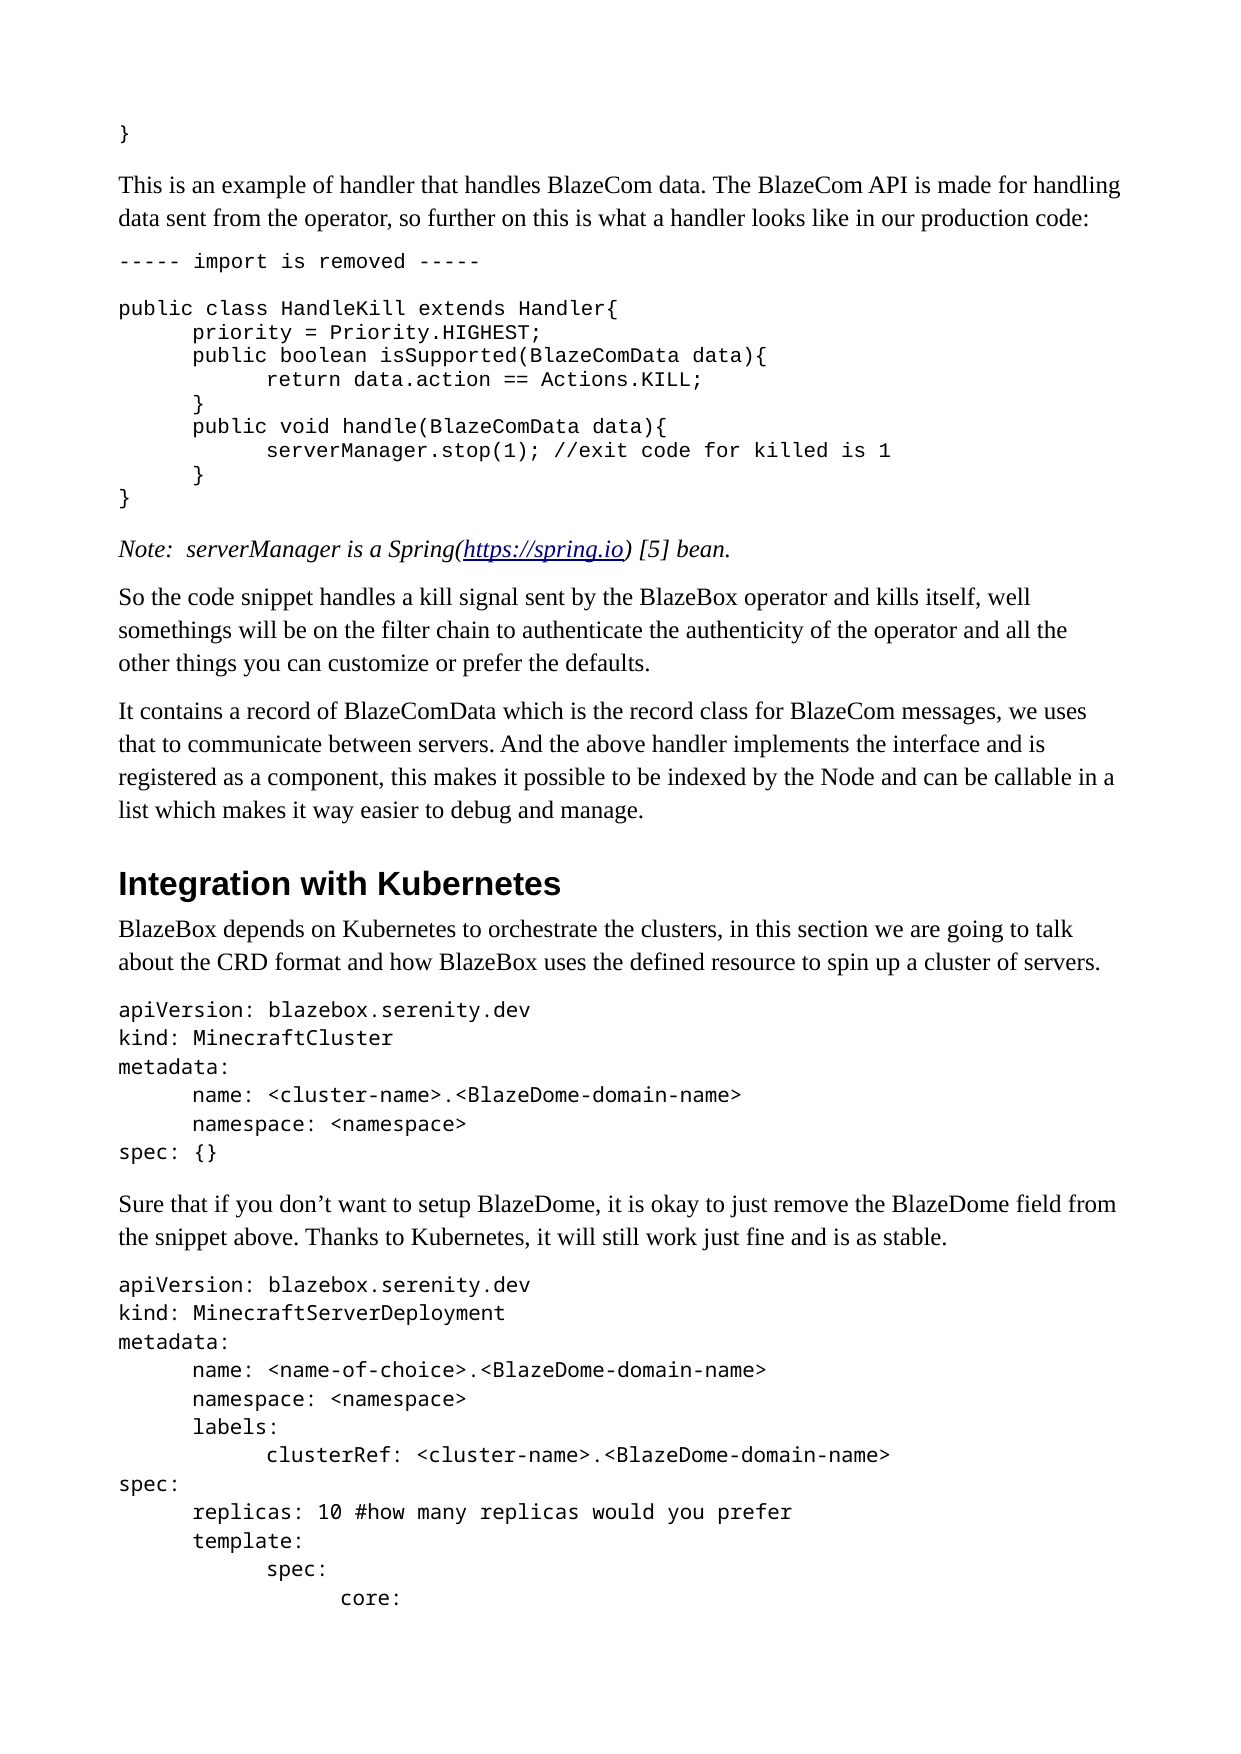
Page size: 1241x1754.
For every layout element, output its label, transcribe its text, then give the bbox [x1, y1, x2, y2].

text apiVersion: blazebox.serenity.dev [118, 995, 1122, 1023]
text labels: [118, 1412, 1122, 1441]
text } [118, 118, 1122, 147]
text apiVersion: blazebox.serenity.dev [118, 1270, 1122, 1298]
text ----- import is removed ----- [118, 251, 1122, 274]
text core: [118, 1583, 1122, 1611]
text This is an example of handler that handles BlazeCom data. The BlazeCom API is made for handling data sent from the operator, so further on this is what a handler looks like in our production code: [118, 170, 1122, 232]
text } [118, 464, 1122, 487]
text Sure that if you don’t want to setup BlazeDome, it is okay to just remove the BlazeDome field from the snippet above. Thanks to Kubernetes, it will still work just fine and is as stable. [118, 1189, 1122, 1251]
text clusterRef: <cluster-name>.<BlazeDome-domain-name> [118, 1441, 1122, 1469]
text namespace: <namespace> [118, 1384, 1122, 1412]
text replicas: 10 #how many replicas would you prefer [118, 1497, 1122, 1526]
text kind: MinecraftCluster [118, 1023, 1122, 1052]
text spec: {} [118, 1137, 1122, 1166]
subtitle Integration with Kubernetes [118, 863, 1122, 902]
text template: [118, 1526, 1122, 1554]
text } [118, 393, 1122, 416]
text name: <name-of-choice>.<BlazeDome-domain-name> [118, 1355, 1122, 1384]
text public boolean isSupported(BlazeComData data){ [118, 345, 1122, 369]
text metadata: [118, 1052, 1122, 1080]
text spec: [118, 1554, 1122, 1583]
text So the code snippet handles a kill signal sent by the BlazeBox operator and kills itself, well somethings will be on the filter chain to authenticate the authenticity of the operator and all the other things you can customize or prefer the defaults. [118, 582, 1122, 677]
text kind: MinecraftServerDeployment [118, 1298, 1122, 1327]
text public void handle(BlazeComData data){ [118, 416, 1122, 440]
text namespace: <namespace> [118, 1109, 1122, 1137]
text It contains a record of BlazeComData which is the record class for BlazeCom messages, we uses that to communicate between servers. And the above handler implements the interface and is registered as a component, this makes it possible to be indexed by the Node and can be callable in a list which makes it way easier to debug and manage. [118, 696, 1122, 824]
text priority = Priority.HIGHEST; [118, 322, 1122, 345]
text metadata: [118, 1327, 1122, 1355]
text public class HandleKill extends Handler{ [118, 298, 1122, 322]
text serverManager.stop(1); //exit code for killed is 1 [118, 440, 1122, 464]
text } [118, 487, 1122, 511]
text Note: serverManager is a Spring(https://spring.io) [5] bean. [118, 534, 1122, 563]
text name: <cluster-name>.<BlazeDome-domain-name> [118, 1080, 1122, 1109]
text BlazeBox depends on Kubernetes to orchestrate the clusters, in this section we are going to talk about the CRD format and how BlazeBox uses the defined resource to spin up a cluster of servers. [118, 914, 1122, 976]
text return data.action == Actions.KILL; [118, 369, 1122, 393]
text spec: [118, 1469, 1122, 1497]
